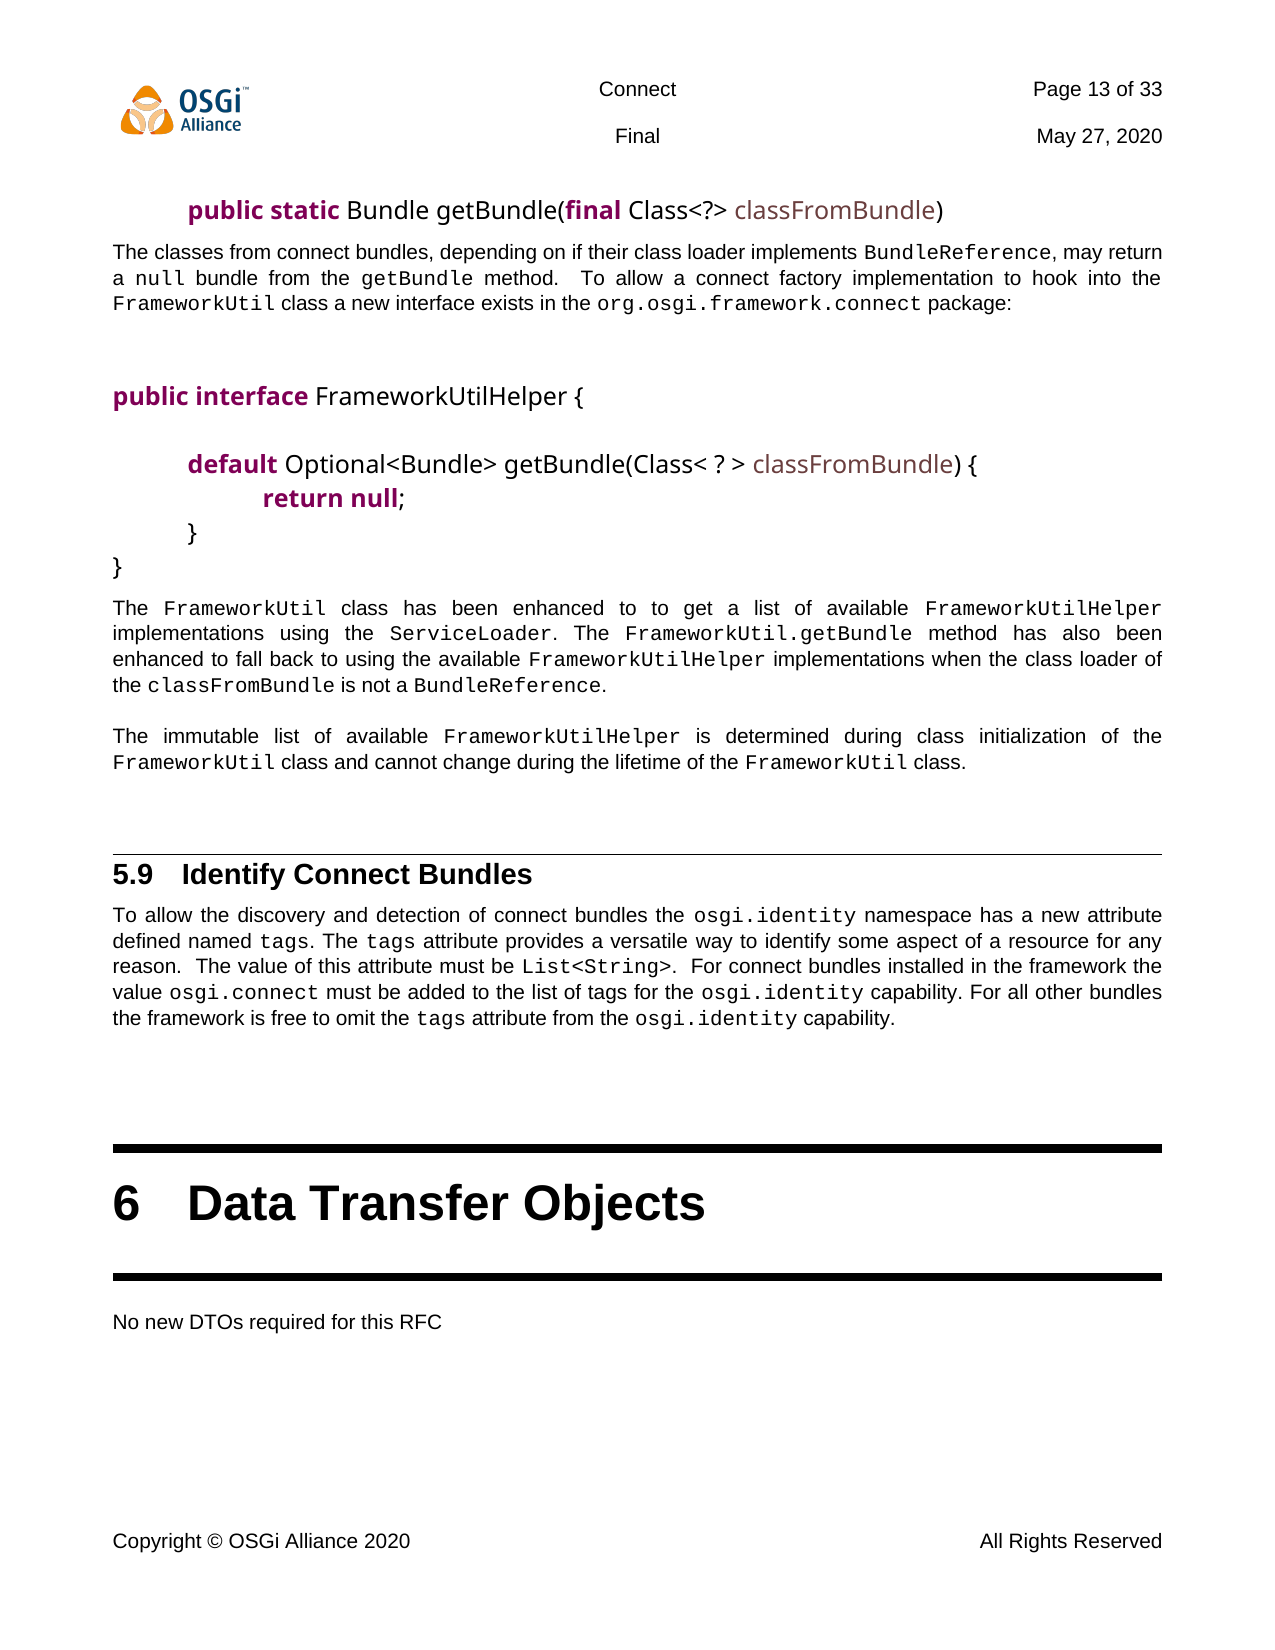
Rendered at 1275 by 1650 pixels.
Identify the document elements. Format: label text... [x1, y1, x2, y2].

text default Optional<Bundle> getBundle(Class< ? > classFromBundle) { [112, 447, 1162, 481]
text public interface FrameworkUtilHelper { [112, 378, 1162, 413]
text To allow the discovery and detection of connect bundles the osgi.identity namespace has a new attribute defined named tags. The tags attribute provides a versatile way to identify some aspect of a resource for any reason. The value of this attribute must be List<String>. For connect bundles installed in the framework the value osgi.connect must be added to the list of tags for the osgi.identity capability. For all other bundles the framework is free to omit the tags attribute from the osgi.identity capability. [112, 903, 1162, 1032]
text The immutable list of available FrameworkUtilHelper is determined during class initialization of the FrameworkUtil class and cannot change during the lifetime of the FrameworkUtil class. [112, 724, 1162, 775]
picture [113, 78, 257, 142]
subtitle Identify Connect Bundles [112, 855, 1162, 890]
text The FrameworkUtil class has been enhanced to to get a list of available FrameworkUtilHelper implementations using the ServiceLoader. The FrameworkUtil.getBundle method has also been enhanced to fall back to using the available FrameworkUtilHelper implementations when the class loader of the classFromBundle is not a BundleReference. [112, 595, 1162, 699]
text No new DTOs required for this RFC [112, 1310, 1162, 1334]
text } [112, 515, 1162, 549]
text } [112, 549, 1162, 583]
text return null; [112, 481, 1162, 515]
text public static Bundle getBundle(final Class<?> classFromBundle) [112, 193, 1162, 227]
text The classes from connect bundles, depending on if their class loader implements BundleReference, may return a null bundle from the getBundle method. To allow a connect factory implementation to hook into the FrameworkUtil class a new interface exists in the org.osgi.framework.connect package: [112, 239, 1162, 317]
subtitle Data Transfer Objects [112, 1145, 1162, 1281]
